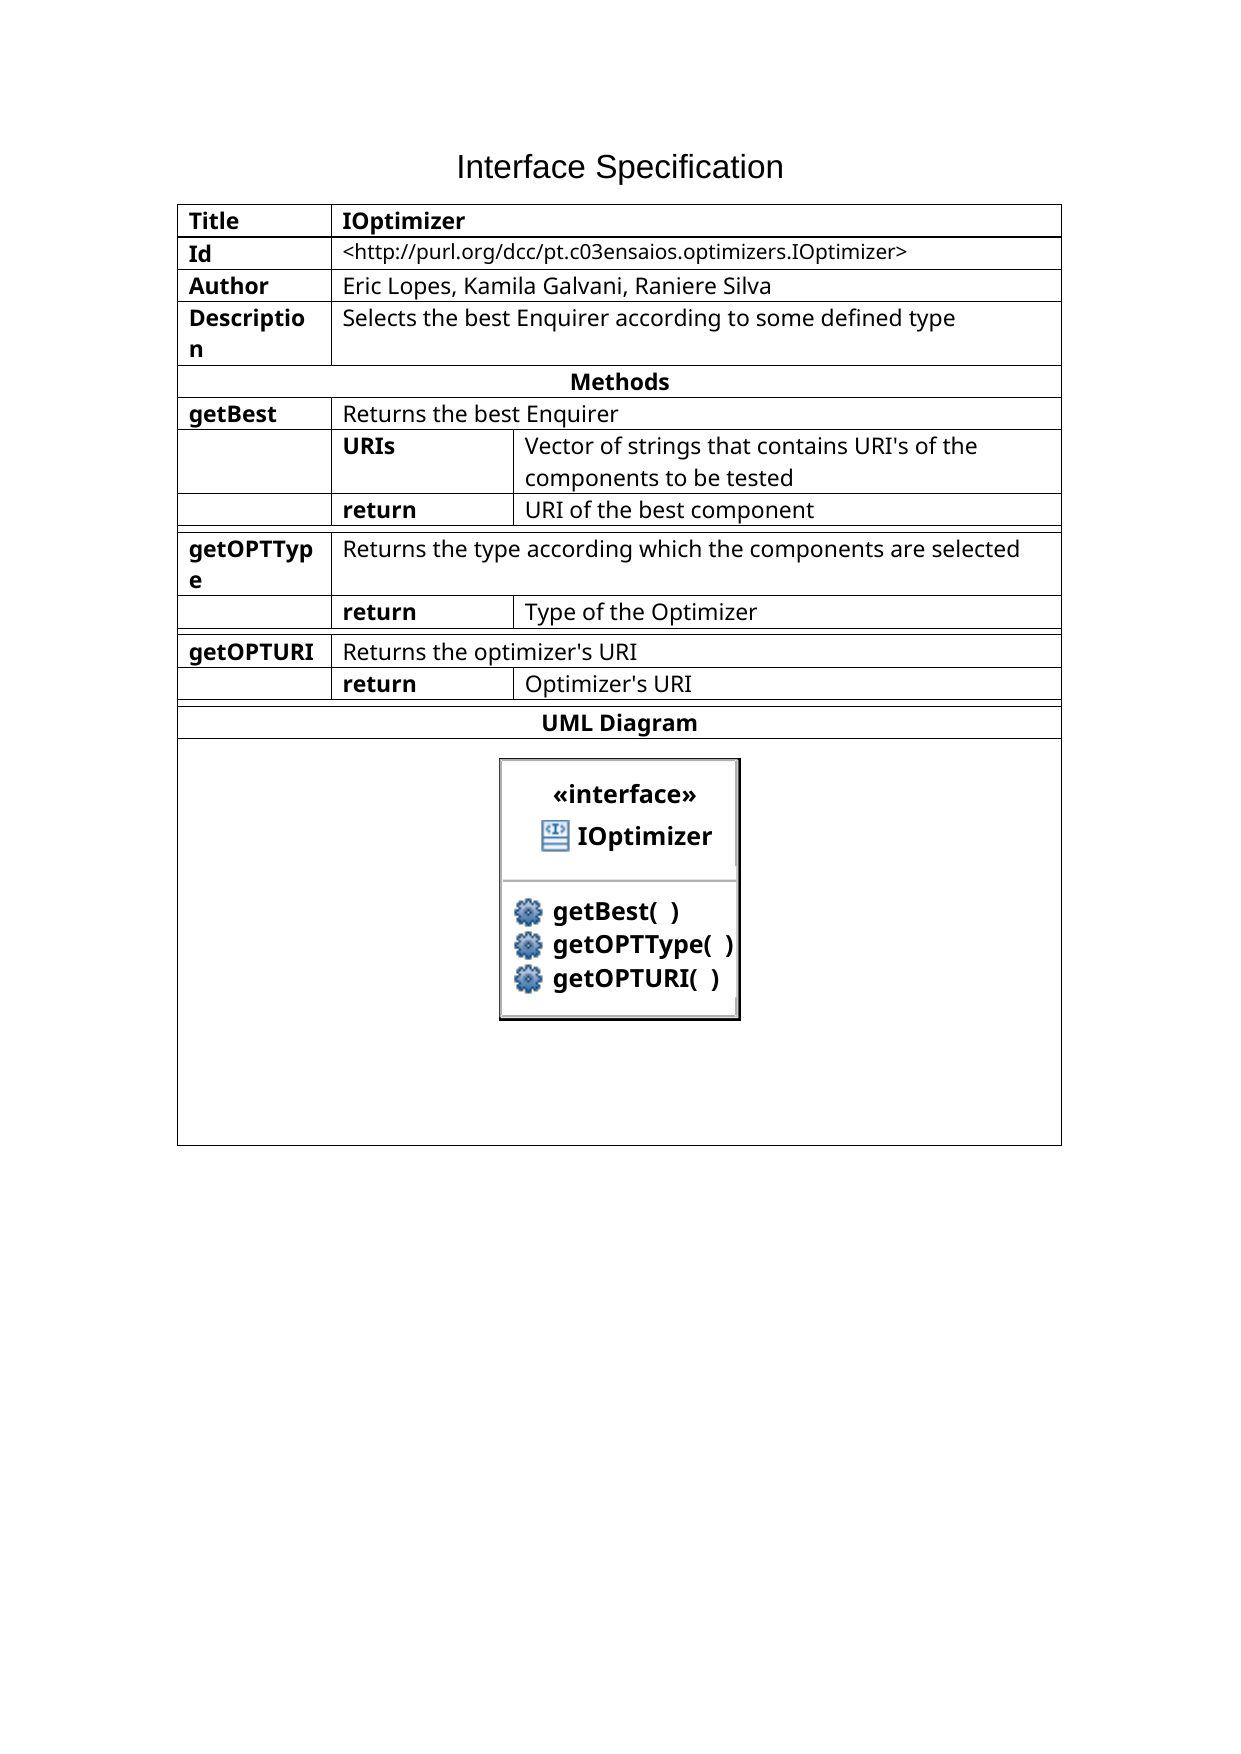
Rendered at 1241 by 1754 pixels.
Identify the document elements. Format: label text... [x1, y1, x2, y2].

table_cell return [332, 596, 513, 628]
table_cell Eric Lopes, Kamila Galvani, Raniere Silva [332, 270, 1061, 301]
text Interface Specification [177, 148, 1063, 186]
table_cell getBest [178, 398, 331, 429]
table_cell Returns the optimizer's URI [332, 635, 1061, 667]
table_header Title [178, 205, 331, 236]
table_cell Methods [178, 366, 1061, 397]
table_cell Optimizer's URI [514, 668, 1061, 699]
table_cell Id [178, 238, 331, 269]
table_cell Author [178, 270, 331, 301]
table_cell [178, 700, 1061, 706]
table_cell Description [178, 302, 331, 364]
table_cell Vector of strings that contains URI's of the components to be tested [514, 430, 1061, 493]
table_cell Selects the best Enquirer according to some defined type [332, 302, 1061, 364]
table_cell [178, 739, 1061, 1145]
table_cell <http://purl.org/dcc/pt.c03ensaios.optimizers.IOptimizer> [332, 238, 1061, 269]
table_cell return [332, 668, 513, 699]
table_cell URIs [332, 430, 513, 493]
table_cell [178, 596, 331, 628]
table_cell return [332, 494, 513, 525]
table_cell [178, 526, 1061, 532]
table_cell Returns the type according which the components are selected [332, 533, 1061, 595]
table_header IOptimizer [332, 205, 1061, 236]
table_cell getOPTURI [178, 635, 331, 667]
table_cell Returns the best Enquirer [332, 398, 1061, 429]
table_cell Type of the Optimizer [514, 596, 1061, 628]
table_cell [178, 629, 1061, 634]
table_cell getOPTType [178, 533, 331, 595]
table_cell UML Diagram [178, 707, 1061, 738]
table_cell [178, 430, 331, 493]
table_cell [178, 668, 331, 699]
table_cell [178, 494, 331, 525]
table_cell URI of the best component [514, 494, 1061, 525]
